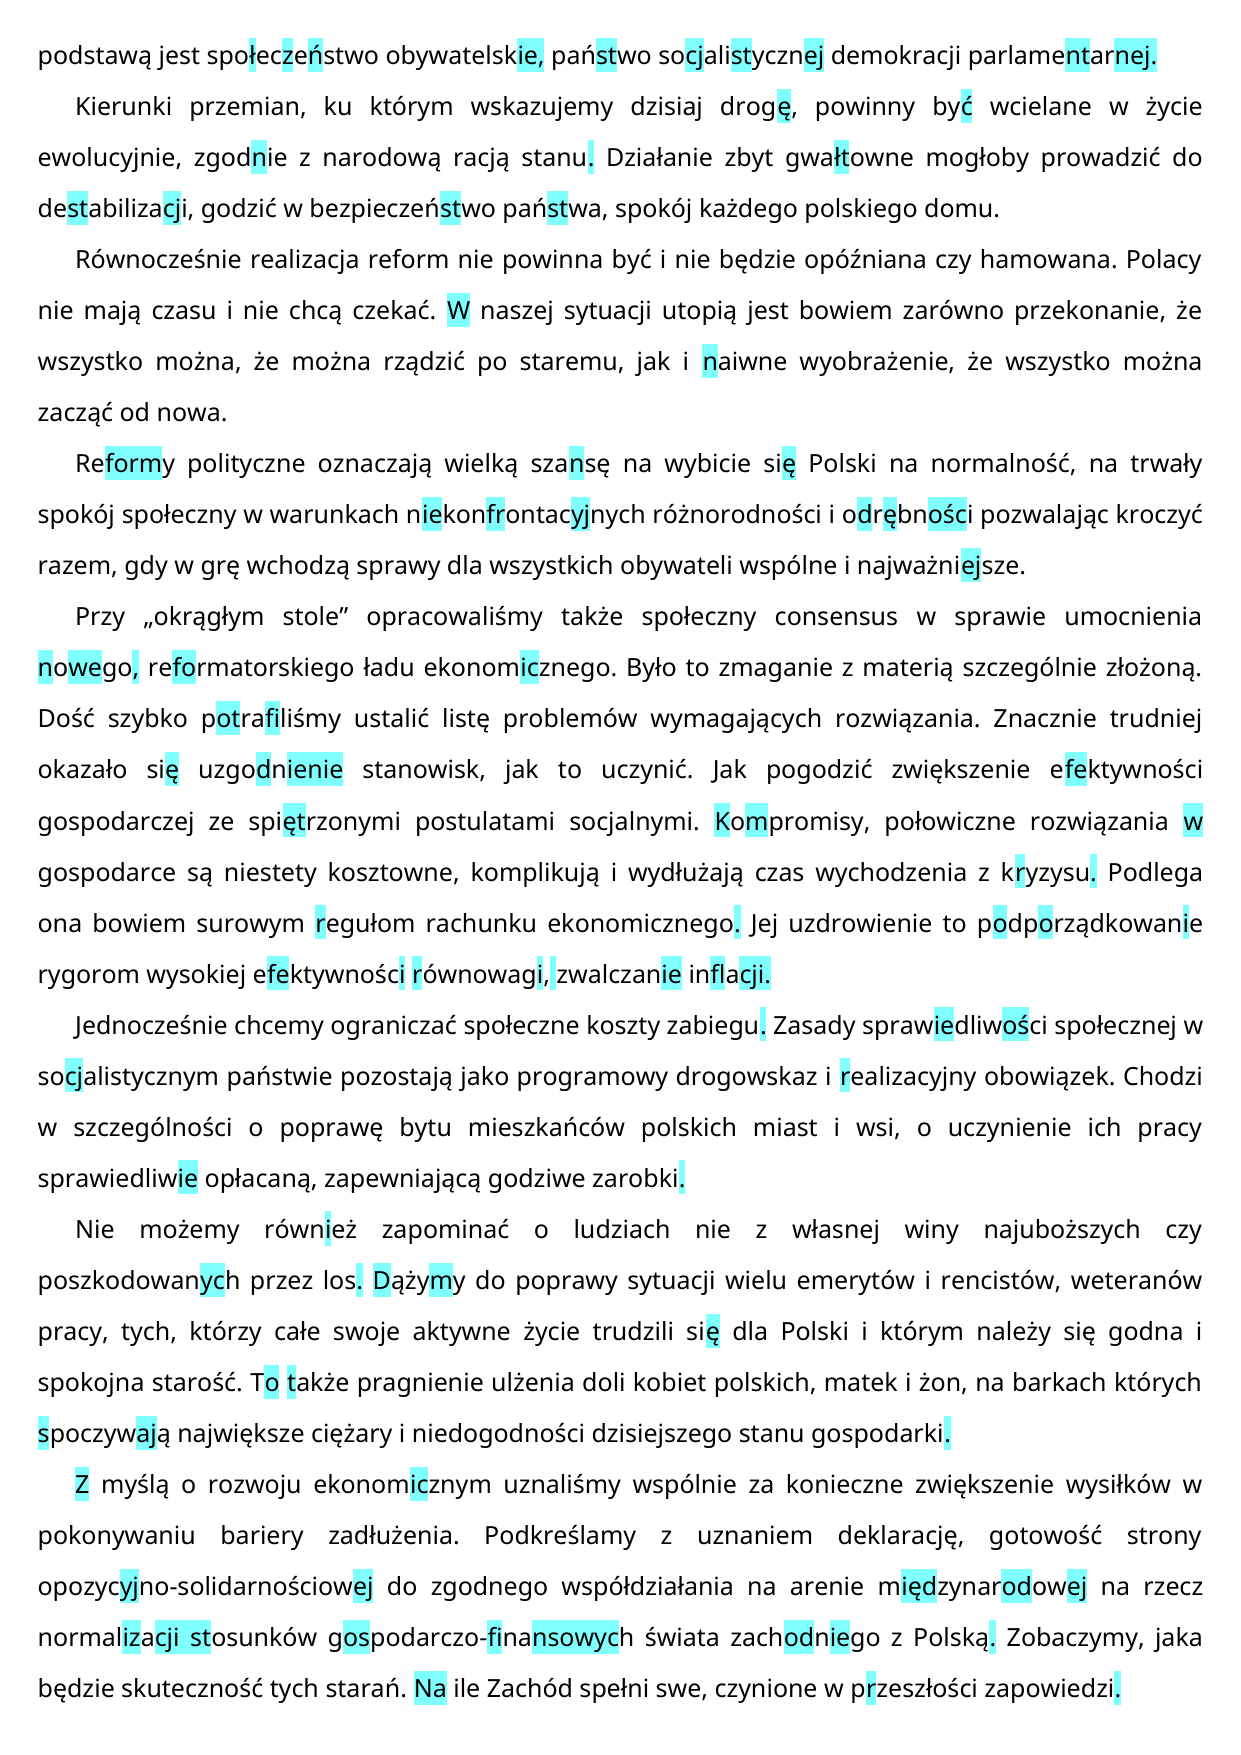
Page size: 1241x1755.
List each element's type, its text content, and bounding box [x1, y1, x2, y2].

text Równocześnie realizacja reform nie powinna być i nie będzie opóźniana czy hamowana. Polacy nie mają czasu i nie chcą czekać. W naszej sytuacji utopią jest bowiem zarówno przekonanie, że wszystko można, że można rządzić po staremu, jak i naiwne wyobrażenie, że wszystko można zacząć od nowa. [37, 242, 1203, 429]
text Z myślą o rozwoju ekonomicznym uznaliśmy wspólnie za konieczne zwiększenie wysiłków w pokonywaniu bariery zadłużenia. Podkreślamy z uznaniem deklarację, gotowość strony opozycyjno-solidarnościowej do zgodnego współdziałania na arenie międzynarodowej na rzecz normalizacji stosunków gospodarczo-finansowych świata zachodniego z Polską. Zobaczymy, jaka będzie skuteczność tych starań. Na ile Zachód spełni swe, czynione w przeszłości zapowiedzi. [37, 1467, 1203, 1705]
text Nie możemy również zapominać o ludziach nie z własnej winy najuboższych czy poszkodowanych przez los. Dążymy do poprawy sytuacji wielu emerytów i rencistów, weteranów pracy, tych, którzy całe swoje aktywne życie trudzili się dla Polski i którym należy się godna i spokojna starość. To także pragnienie ulżenia doli kobiet polskich, matek i żon, na barkach których spoczywają największe ciężary i niedogodności dzisiejszego stanu gospodarki. [37, 1211, 1203, 1450]
text Kierunki przemian, ku którym wskazujemy dzisiaj drogę, powinny być wcielane w życie ewolucyjnie, zgodnie z narodową racją stanu. Działanie zbyt gwałtowne mogłoby prowadzić do destabilizacji, godzić w bezpieczeństwo państwa, spokój każdego polskiego domu. [37, 88, 1203, 225]
text Jednocześnie chcemy ograniczać społeczne koszty zabiegu. Zasady sprawiedliwości społecznej w socjalistycznym państwie pozostają jako programowy drogowskaz i realizacyjny obowiązek. Chodzi w szczególności o poprawę bytu mieszkańców polskich miast i wsi, o uczynienie ich pracy sprawiedliwie opłacaną, zapewniającą godziwe zarobki. [37, 1007, 1203, 1194]
text Reformy polityczne oznaczają wielką szansę na wybicie się Polski na normalność, na trwały spokój społeczny w warunkach niekonfrontacyjnych różnorodności i odrębności pozwalając kroczyć razem, gdy w grę wchodzą sprawy dla wszystkich obywateli wspólne i najważniejsze. [37, 446, 1203, 582]
text podstawą jest społeczeństwo obywatelskie, państwo socjalistycznej demokracji parlamentarnej. [37, 37, 1203, 72]
text Przy „okrągłym stole” opracowaliśmy także społeczny consensus w sprawie umocnienia nowego, reformatorskiego ładu ekonomicznego. Było to zmaganie z materią szczególnie złożoną. Dość szybko potrafiliśmy ustalić listę problemów wymagających rozwiązania. Znacznie trudniej okazało się uzgodnienie stanowisk, jak to uczynić. Jak pogodzić zwiększenie efektywności gospodarczej ze spiętrzonymi postulatami socjalnymi. Kompromisy, połowiczne rozwiązania w gospodarce są niestety kosztowne, komplikują i wydłużają czas wychodzenia z kryzysu. Podlega ona bowiem surowym regułom rachunku ekonomicznego. Jej uzdrowienie to podporządkowanie rygorom wysokiej efektywności równowagi, zwalczanie inflacji. [37, 599, 1203, 990]
